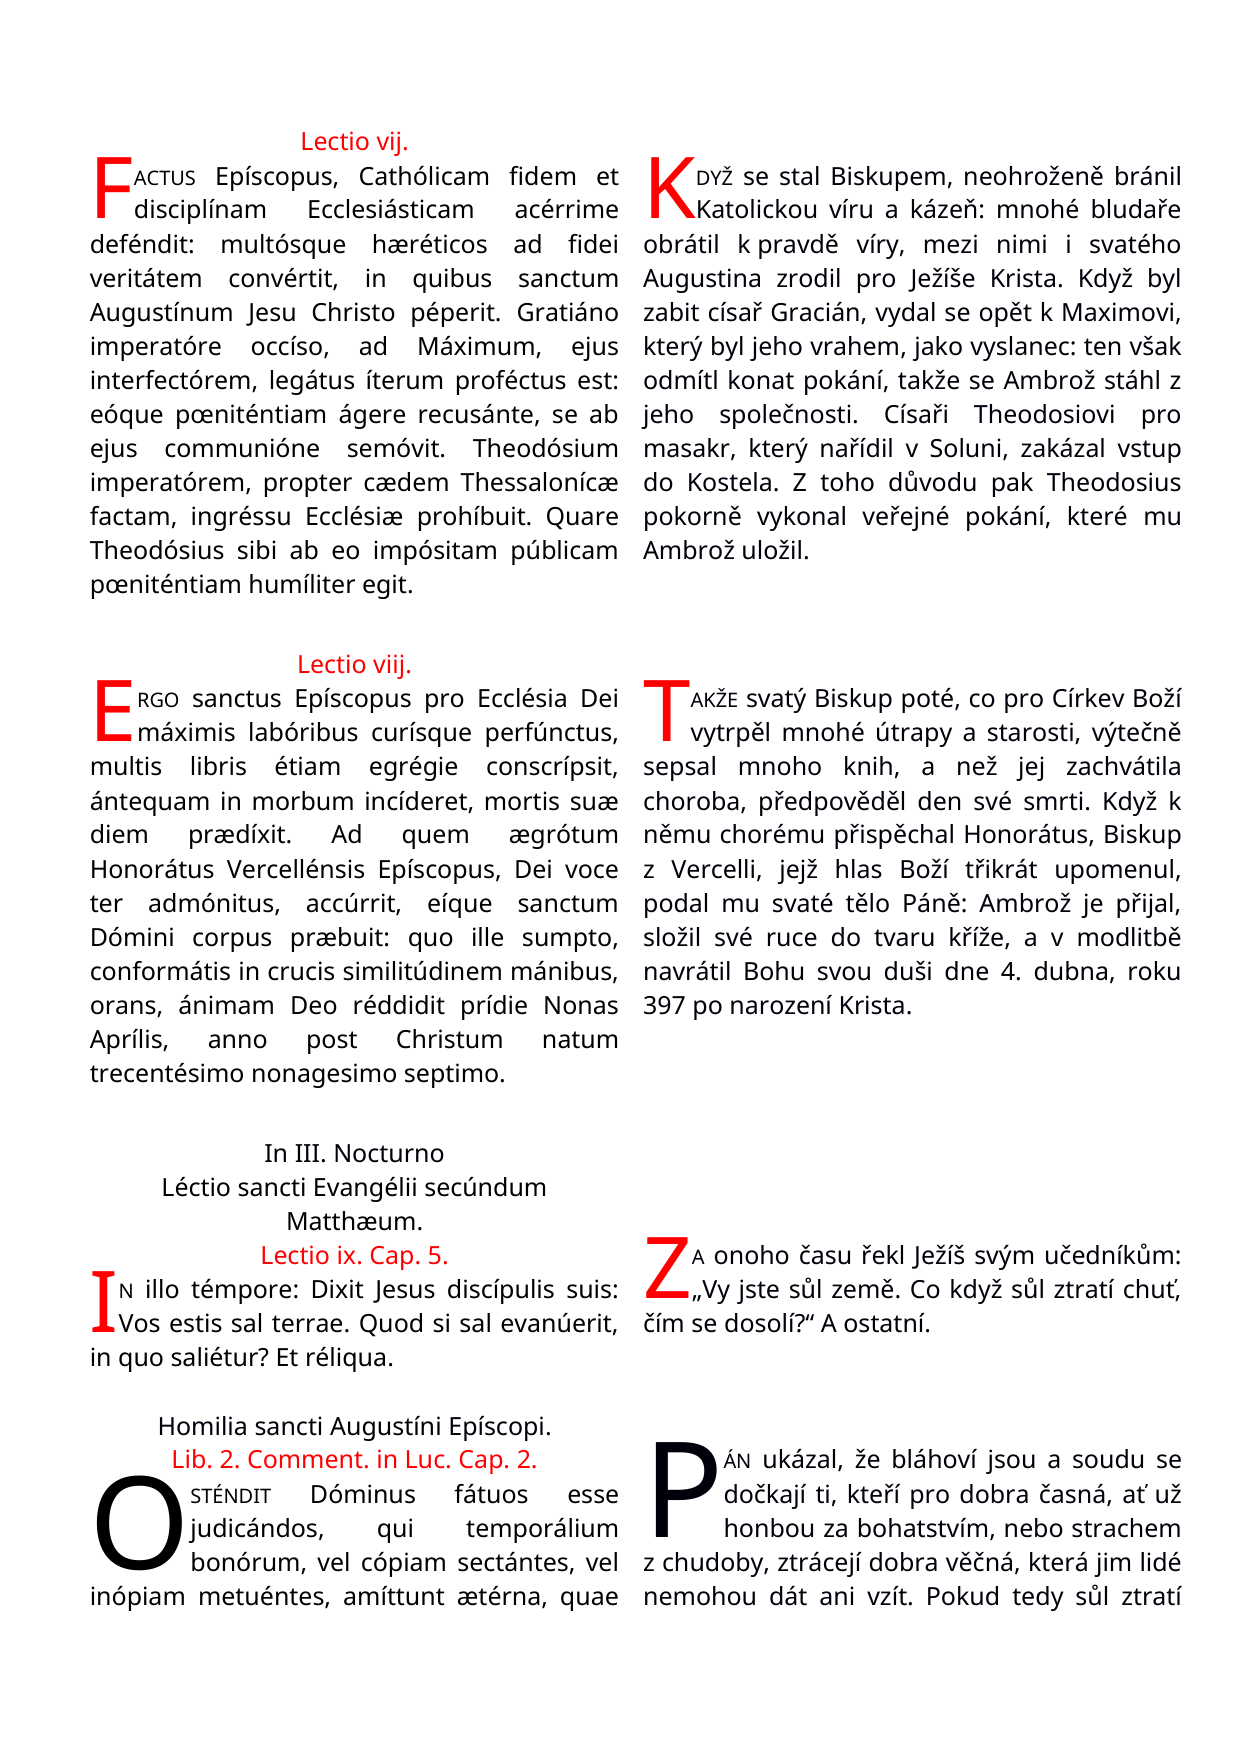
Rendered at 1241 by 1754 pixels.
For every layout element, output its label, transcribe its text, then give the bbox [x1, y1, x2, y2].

table_cell Když se stal Biskupem, neohroženě bránil Katolickou víru a kázeň: mnohé bludaře obrátil k pravdě víry, mezi nimi i svatého Augustina zrodil pro Ježíše Krista. Když byl zabit císař Gracián, vydal se opět k Maximovi, který byl jeho vrahem, jako vyslanec: ten však odmítl konat pokání, takže se Ambrož stáhl z jeho společnosti. Císaři Theodosiovi pro masakr, který nařídil v Soluni, zakázal vstup do Kostela. Z toho důvodu pak Theodosius pokorně vykonal veřejné pokání, které mu Ambrož uložil. [631, 118, 1194, 641]
table_cell In III. Nocturno Léctio sancti Evangélii secúndum Matthæum. Lectio ix. Cap. 5. In illo témpore: Dixit Jesus discípulis suis: Vos estis sal terrae. Quod si sal evanúerit, in quo saliétur? Et réliqua. Homilia sancti Augustíni Epíscopi. Lib. 2. Comment. in Luc. Cap. 2. Osténdit Dóminus fátuos esse judicándos, qui temporálium bonórum, vel cópiam sectántes, vel inópiam metuéntes, amíttunt ætérna, quae nec dari possunt ab homínibus nec auférri. Itaque si sal infatuátum fúerit, in quo saliétur? id est, si vos, per quos condiéndi sunt quodámmodo pópuli, metu persecutiónum temporálium amiséritis regna cœlórum; qui erunt hómines, per quos a vobis error auferátur, cum vos elégerit Deus, per quos errórem áuferat ceterórúm? [78, 1130, 631, 1618]
table_cell Lectio viij. Ergo sanctus Epíscopus pro Ecclésia Dei máximis labóribus curísque perfúnctus, multis libris étiam egrégie conscrípsit, ántequam in morbum incíderet, mortis suæ diem prædíxit. Ad quem ægrótum Honorátus Vercellénsis Epíscopus, Dei voce ter admónitus, accúrrit, eíque sanctum Dómini corpus præbuit: quo ille sumpto, conformátis in crucis similitúdinem mánibus, orans, ánimam Deo réddidit prídie Nonas Aprílis, anno post Christum natum trecentésimo nonagesimo septimo. [78, 641, 631, 1130]
table_cell Za onoho času řekl Ježíš svým učedníkům: „Vy jste sůl země. Co když sůl ztratí chuť, čím se dosolí?“ A ostatní. Pán ukázal, že bláhoví jsou a soudu se dočkají ti, kteří pro dobra časná, ať už honbou za bohatstvím, nebo strachem z chudoby, ztrácejí dobra věčná, která jim lidé nemohou dát ani vzít. Pokud tedy sůl ztratí chuť, čím bude dosolena? To znamená, pokud vy, kteří máte svým způsobem uchovávat lidi před zkažením, a kvůli strachu z časných potíží ztratíte království nebeské, kde se najdou lidé, kteří vás zbaví vašeho omylu, když právě vás si vybral Bůh, abyste od omylů pomáhali ostatním? [631, 1130, 1194, 1618]
table_cell Lectio vij. Factus Epíscopus, Cathólicam fidem et disciplínam Ecclesiásticam acérrime deféndit: multósque hæréticos ad fidei veritátem convértit, in quibus sanctum Augustínum Jesu Christo péperit. Gratiáno imperatóre occíso, ad Máximum, ejus interfectórem, legátus íterum proféctus est: eóque pœniténtiam ágere recusánte, se ab ejus communióne semóvit. Theodósium imperatórem, propter cædem Thessalonícæ factam, ingréssu Ecclésiæ prohíbuit. Quare Theodósius sibi ab eo impósitam públicam pœniténtiam humíliter egit. [78, 118, 631, 641]
table_cell Takže svatý Biskup poté, co pro Církev Boží vytrpěl mnohé útrapy a starosti, výtečně sepsal mnoho knih, a než jej zachvátila choroba, předpověděl den své smrti. Když k němu chorému přispěchal Honorátus, Biskup z Vercelli, jejž hlas Boží třikrát upomenul, podal mu svaté tělo Páně: Ambrož je přijal, složil své ruce do tvaru kříže, a v modlitbě navrátil Bohu svou duši dne 4. dubna, roku 397 po narození Krista. [631, 641, 1194, 1130]
